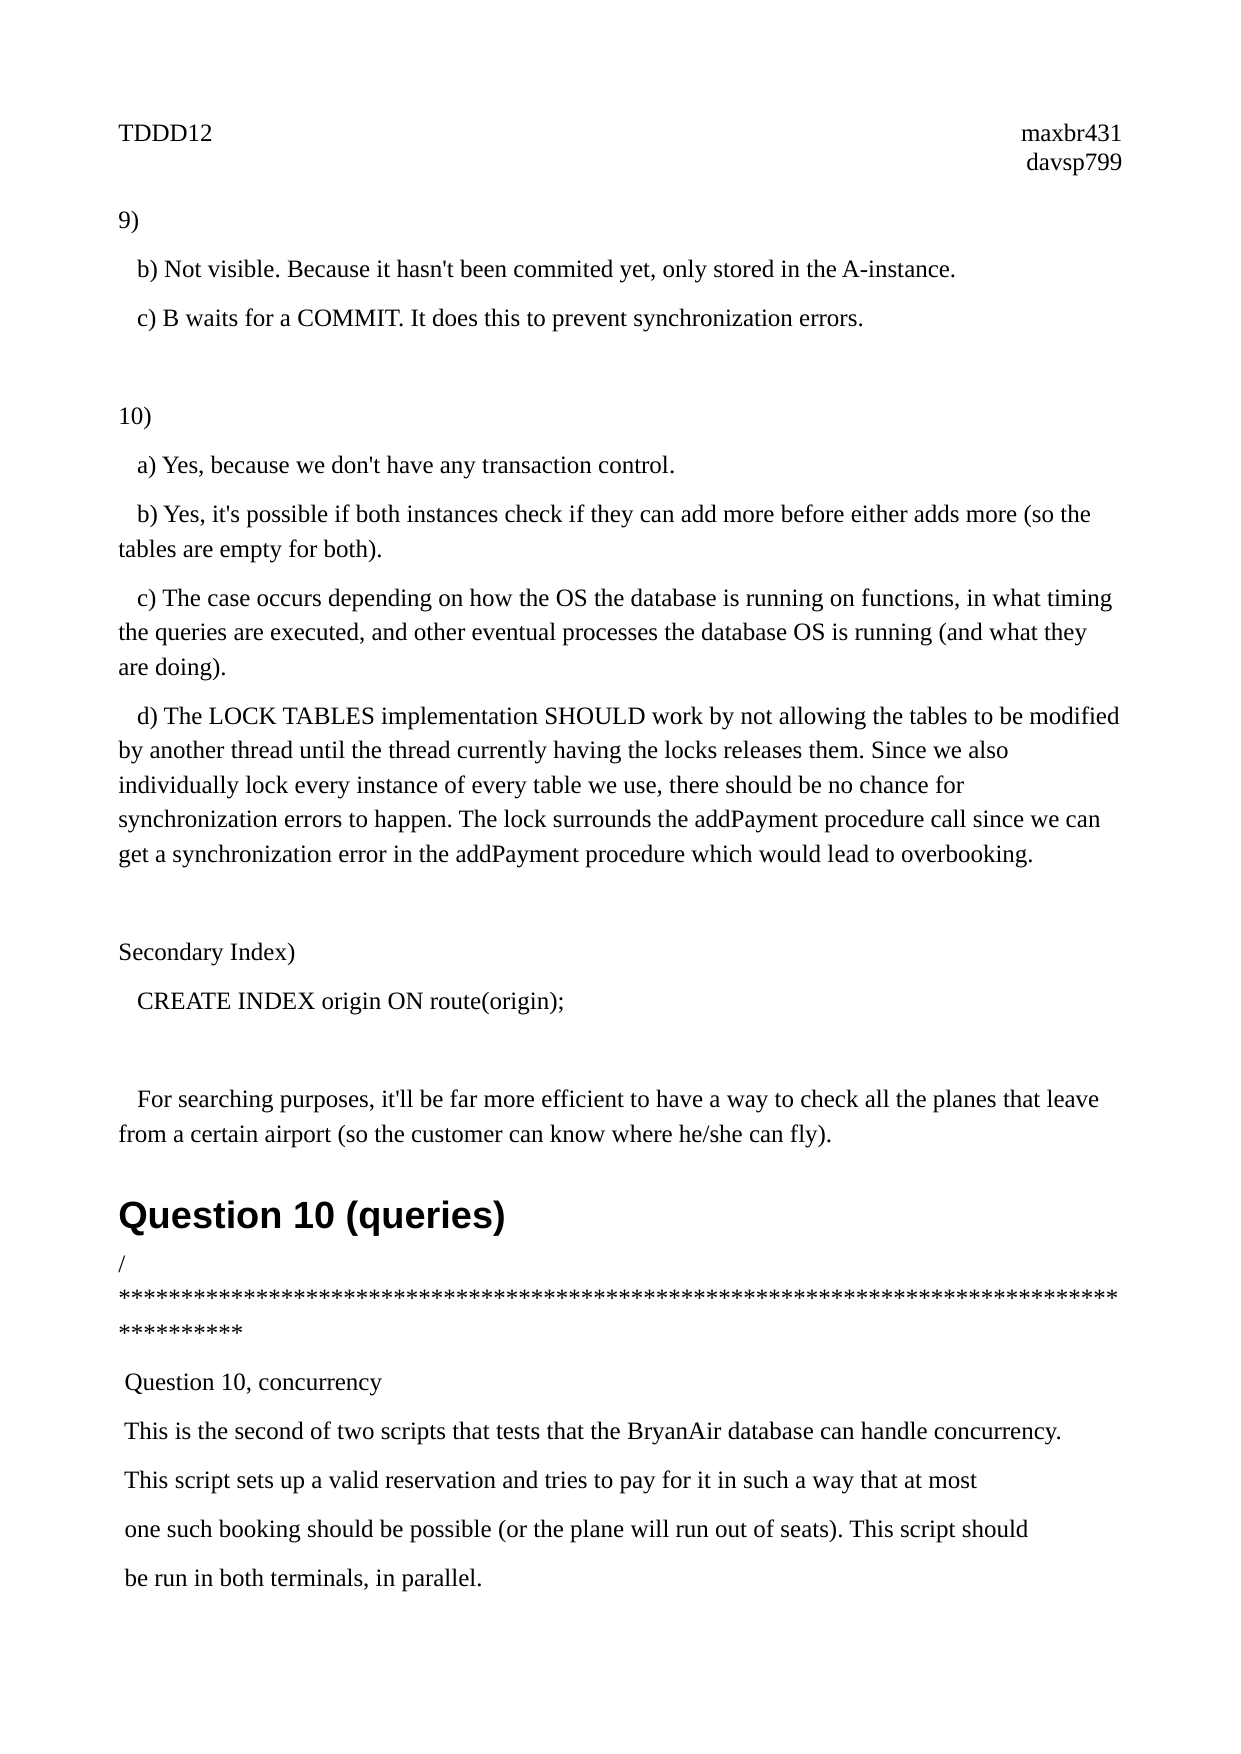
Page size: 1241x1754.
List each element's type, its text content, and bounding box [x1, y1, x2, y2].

text Secondary Index) [118, 937, 1122, 966]
text c) The case occurs depending on how the OS the database is running on functions, in what timing the queries are executed, and other eventual processes the database OS is running (and what they are doing). [118, 583, 1122, 681]
text 10) [118, 401, 1122, 430]
text b) Yes, it's possible if both instances check if they can add more before either adds more (so the tables are empty for both). [118, 499, 1122, 563]
text d) The LOCK TABLES implementation SHOULD work by not allowing the tables to be modified by another thread until the thread currently having the locks releases them. Since we also individually lock every instance of every table we use, there should be no chance for synchronization errors to happen. The lock surrounds the addPayment procedure call since we can get a synchronization error in the addPayment procedure which would lead to overbooking. [118, 701, 1122, 868]
text /****************************************************************************************** [118, 1249, 1122, 1347]
text b) Not visible. Because it hasn't been commited yet, only stored in the A-instance. [118, 254, 1122, 283]
text CREATE INDEX origin ON route(origin); [118, 986, 1122, 1015]
text This script sets up a valid reservation and tries to pay for it in such a way that at most [118, 1465, 1122, 1494]
text a) Yes, because we don't have any transaction control. [118, 450, 1122, 479]
text This is the second of two scripts that tests that the BryanAir database can handle concurrency. [118, 1416, 1122, 1445]
text be run in both terminals, in parallel. [118, 1563, 1122, 1592]
text 9) [118, 205, 1122, 234]
text For searching purposes, it'll be far more efficient to have a way to check all the planes that leave from a certain airport (so the customer can know where he/she can fly). [118, 1084, 1122, 1147]
text one such booking should be possible (or the plane will run out of seats). This script should [118, 1514, 1122, 1543]
text c) B waits for a COMMIT. It does this to prevent synchronization errors. [118, 303, 1122, 332]
subtitle Question 10 (queries) [118, 1193, 1122, 1236]
text Question 10, concurrency [118, 1367, 1122, 1396]
